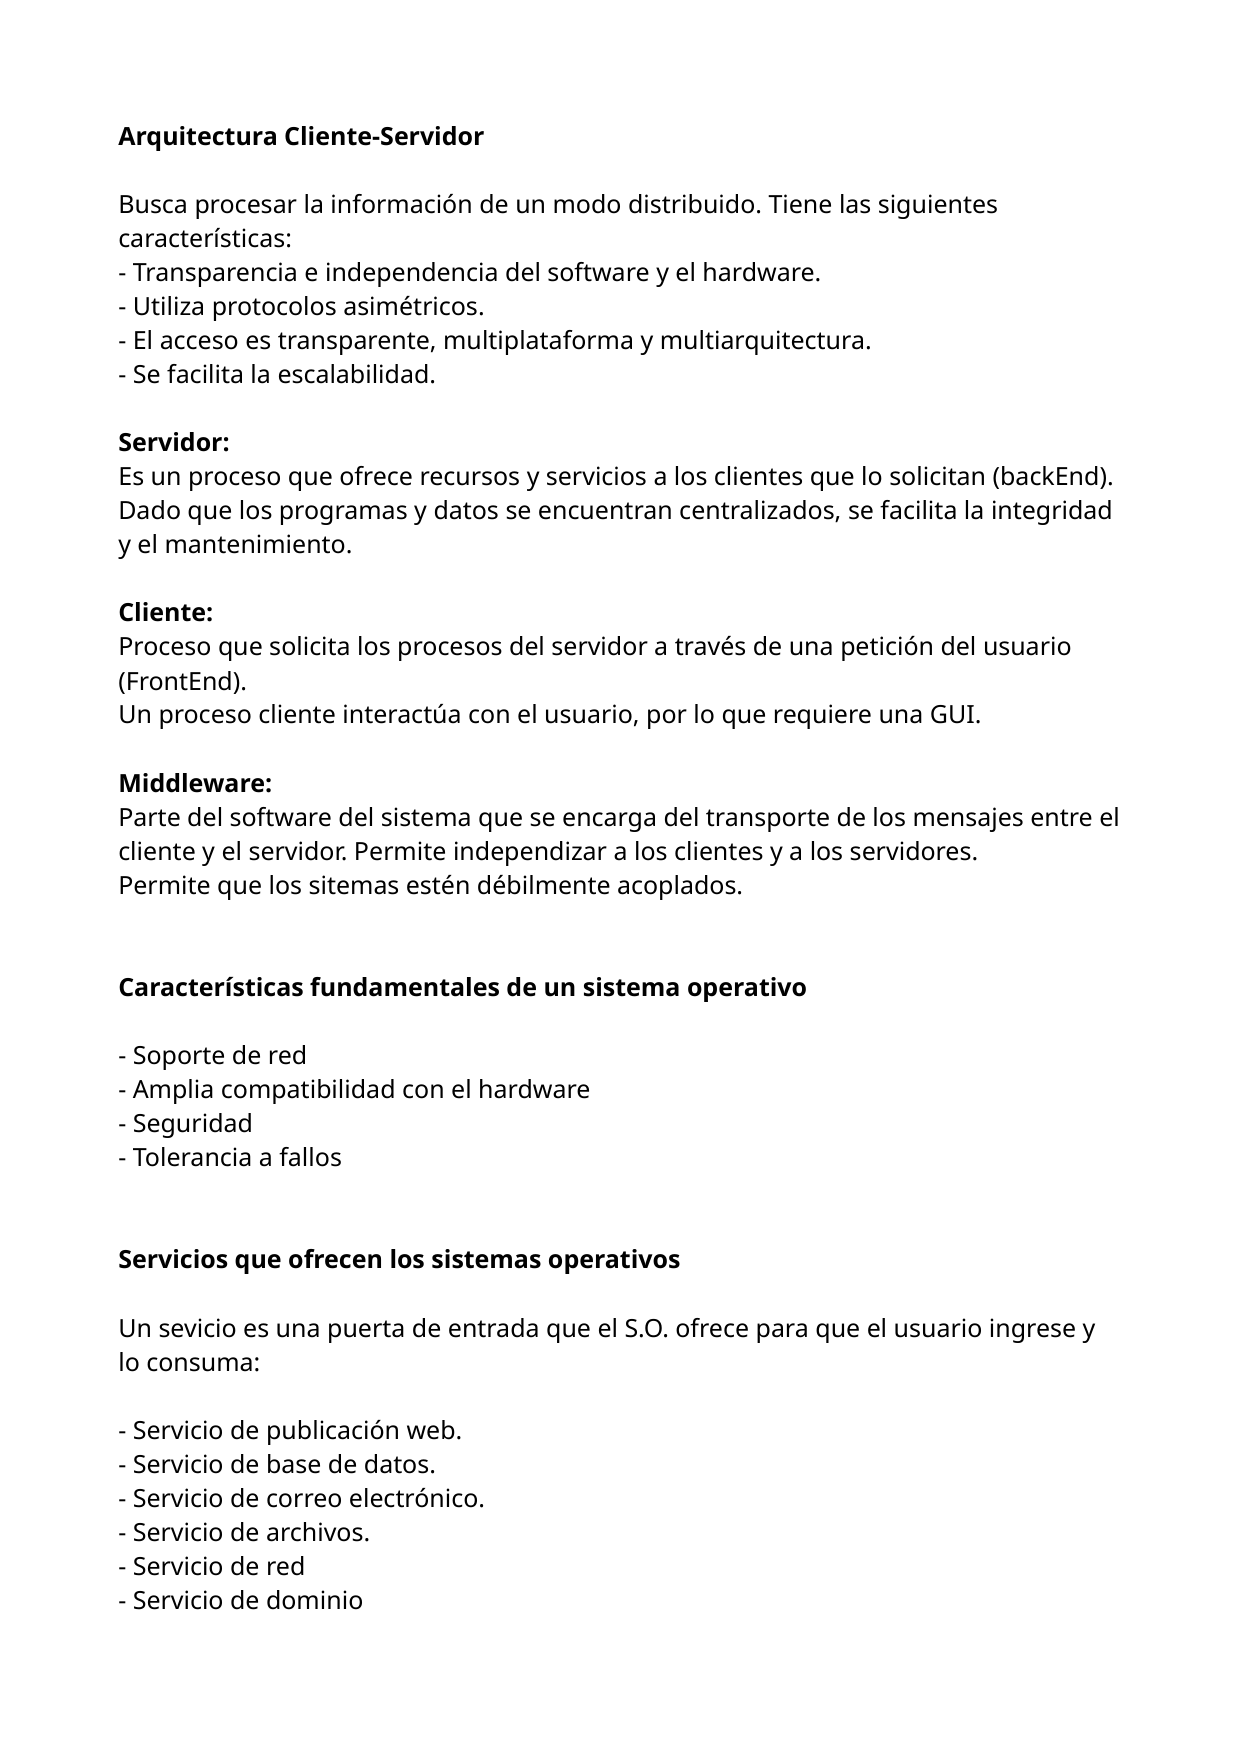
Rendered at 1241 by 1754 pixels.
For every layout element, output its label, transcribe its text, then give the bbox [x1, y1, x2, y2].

text Busca procesar la información de un modo distribuido. Tiene las siguientes características: [118, 186, 1122, 254]
text - Servicio de dominio [118, 1583, 1122, 1617]
text Parte del software del sistema que se encarga del transporte de los mensajes entre el cliente y el servidor. Permite independizar a los clientes y a los servidores. [118, 799, 1122, 867]
text - Amplia compatibilidad con el hardware [118, 1072, 1122, 1106]
text Cliente: [118, 595, 1122, 629]
text - Servicio de red [118, 1549, 1122, 1583]
text - Tolerancia a fallos [118, 1140, 1122, 1174]
text Proceso que solicita los procesos del servidor a través de una petición del usuario (FrontEnd). [118, 629, 1122, 697]
text Middleware: [118, 765, 1122, 799]
text - Servicio de correo electrónico. [118, 1481, 1122, 1515]
text - Utiliza protocolos asimétricos. [118, 288, 1122, 322]
text - Transparencia e independencia del software y el hardware. [118, 254, 1122, 288]
text Características fundamentales de un sistema operativo [118, 970, 1122, 1004]
text Servidor: [118, 425, 1122, 459]
text - Soporte de red [118, 1038, 1122, 1072]
text Arquitectura Cliente-Servidor [118, 118, 1122, 152]
text Permite que los sitemas estén débilmente acoplados. [118, 867, 1122, 902]
text - Servicio de publicación web. [118, 1412, 1122, 1447]
text Un sevicio es una puerta de entrada que el S.O. ofrece para que el usuario ingrese y lo consuma: [118, 1310, 1122, 1378]
text - Servicio de archivos. [118, 1515, 1122, 1549]
text - Servicio de base de datos. [118, 1447, 1122, 1481]
text - El acceso es transparente, multiplataforma y multiarquitectura. [118, 322, 1122, 357]
text - Se facilita la escalabilidad. [118, 357, 1122, 391]
text Es un proceso que ofrece recursos y servicios a los clientes que lo solicitan (backEnd). Dado que los programas y datos se encuentran centralizados, se facilita la integridad y el mantenimiento. [118, 459, 1122, 561]
text Un proceso cliente interactúa con el usuario, por lo que requiere una GUI. [118, 697, 1122, 731]
text Servicios que ofrecen los sistemas operativos [118, 1242, 1122, 1276]
text - Seguridad [118, 1106, 1122, 1140]
